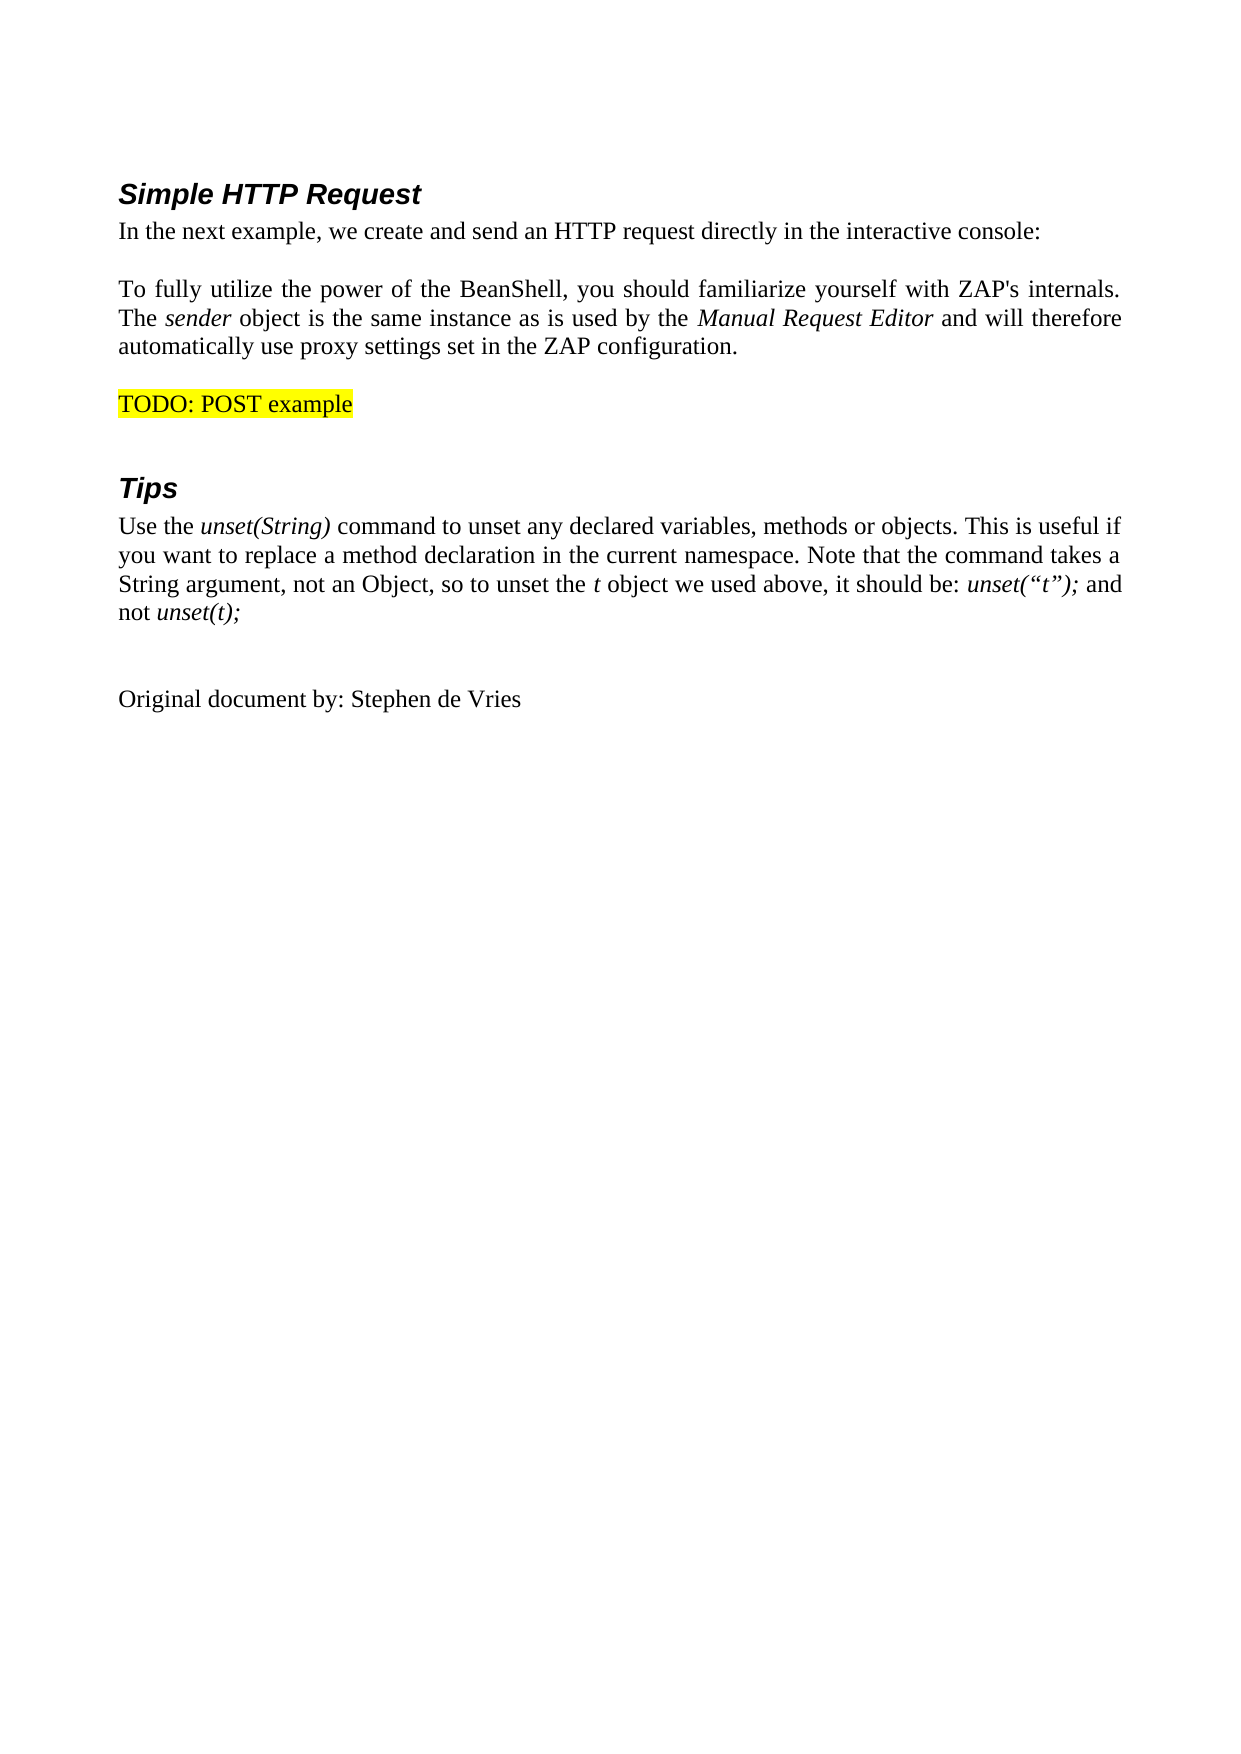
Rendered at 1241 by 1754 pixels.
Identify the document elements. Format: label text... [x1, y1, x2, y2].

text Simple HTTP Request [118, 177, 1122, 210]
text Original document by: Stephen de Vries [118, 684, 1122, 712]
text Use the unset(String) command to unset any declared variables, methods or objects. This is useful if you want to replace a method declaration in the current namespace. Note that the command takes a String argument, not an Object, so to unset the t object we used above, it should be: unset(“t”); and not unset(t); [118, 511, 1122, 626]
text In the next example, we create and send an HTTP request directly in the interactive console: [118, 216, 1122, 245]
text Tips [118, 471, 1122, 505]
text TODO: POST example [118, 389, 1122, 418]
text To fully utilize the power of the BeanShell, you should familiarize yourself with ZAP's internals. The sender object is the same instance as is used by the Manual Request Editor and will therefore automatically use proxy settings set in the ZAP configuration. [118, 274, 1122, 360]
